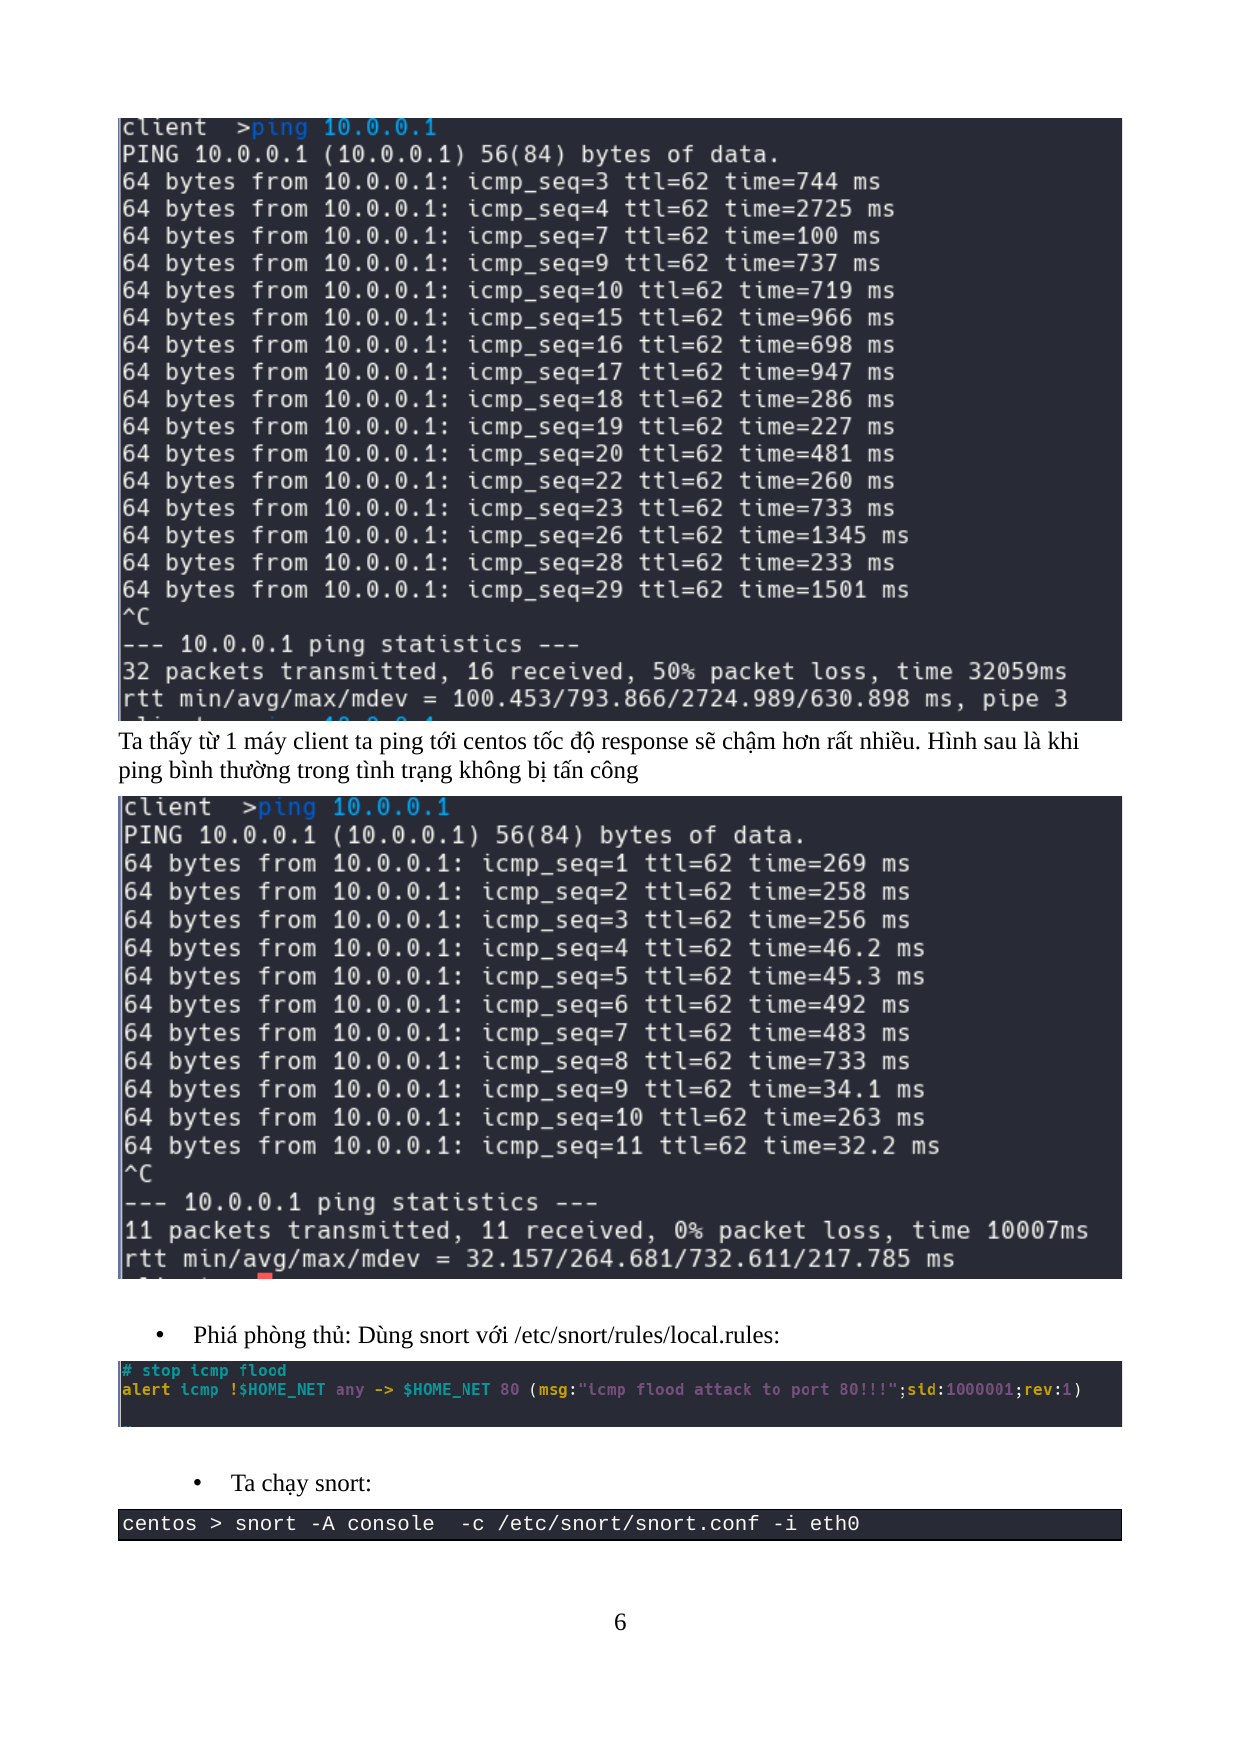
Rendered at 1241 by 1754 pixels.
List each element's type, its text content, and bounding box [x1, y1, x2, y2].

list Phiá phòng thủ: Dùng snort với /etc/snort/rules/local.rules: [156, 1320, 1122, 1349]
text Ta thấy từ 1 máy client ta ping tới centos tốc độ response sẽ chậm hơn rất nhiều. Hình sau là khi ping bình thường trong tình trạng không bị tấn công [118, 721, 1122, 784]
list Ta chạy snort: [193, 1468, 1122, 1496]
text centos > snort -A console -c /etc/snort/snort.conf -i eth0 [119, 1510, 1121, 1539]
